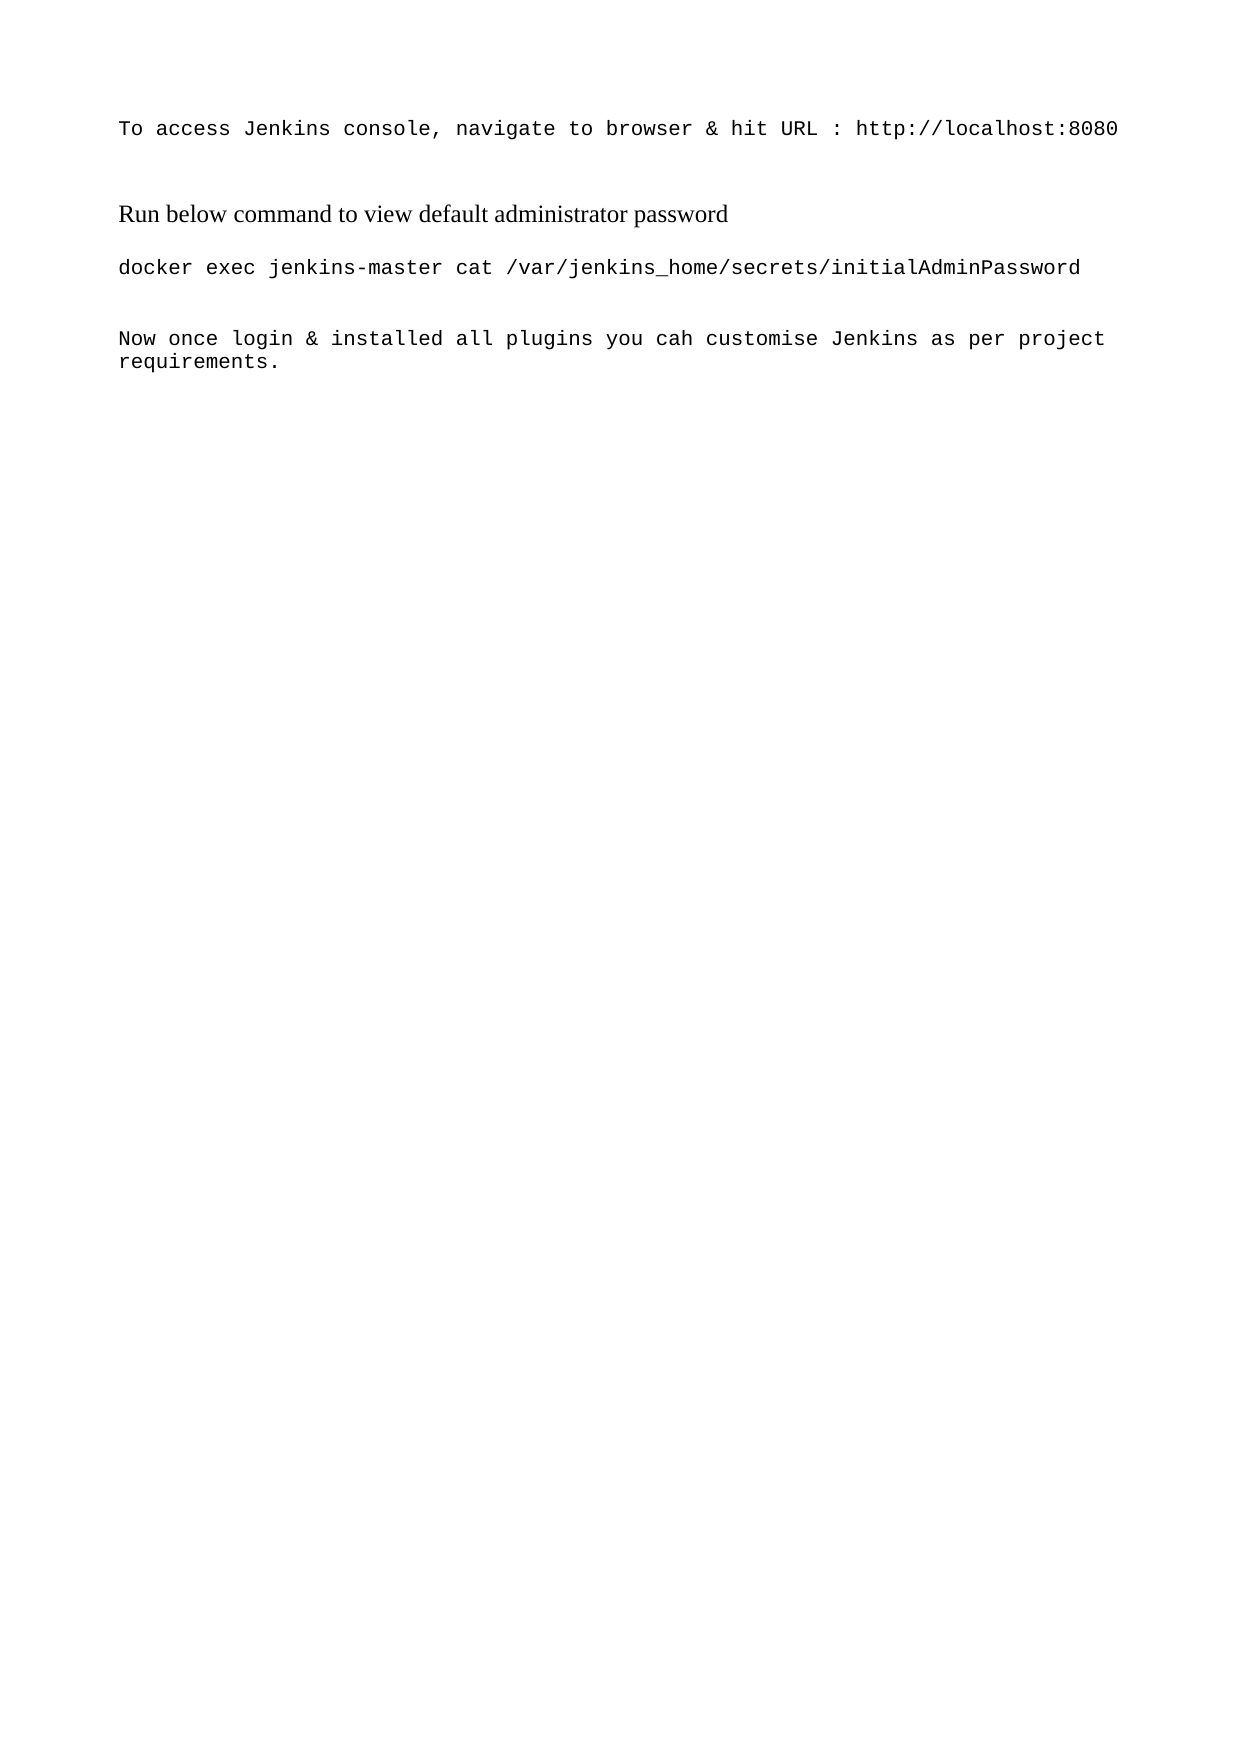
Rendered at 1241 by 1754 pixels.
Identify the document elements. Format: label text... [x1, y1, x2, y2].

text Now once login & installed all plugins you cah customise Jenkins as per project requirements. [118, 328, 1122, 375]
text To access Jenkins console, navigate to browser & hit URL : http://localhost:8080 [118, 118, 1122, 142]
text docker exec jenkins-master cat /var/jenkins_home/secrets/initialAdminPassword [118, 257, 1122, 280]
text Run below command to view default administrator password [118, 199, 1122, 228]
